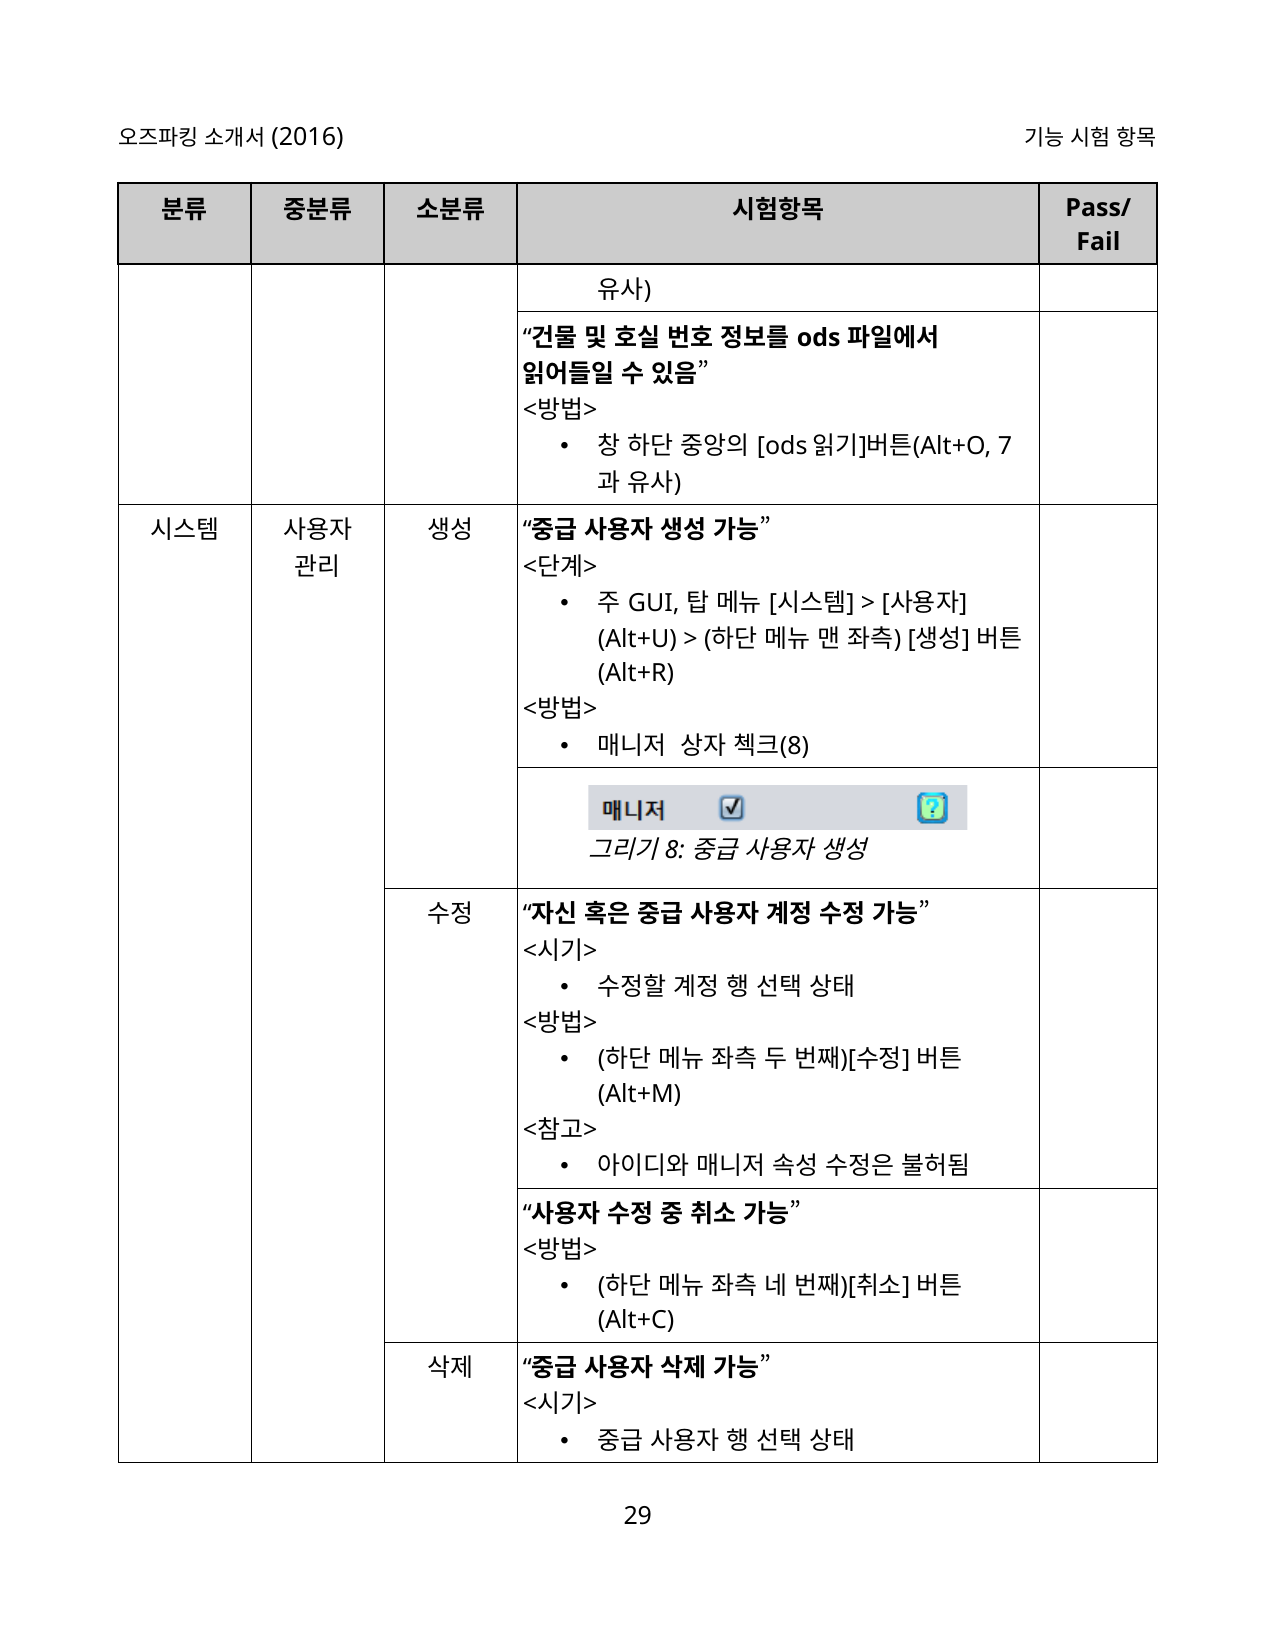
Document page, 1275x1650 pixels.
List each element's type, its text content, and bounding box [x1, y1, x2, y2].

table_cell [119, 265, 251, 504]
table_cell 삭제 [385, 1343, 517, 1462]
picture [588, 785, 968, 830]
table_cell “자신 혹은 중급 사용자 계정 수정 가능” <시기> 수정할 계정 행 선택 상태 <방법> (하단 메뉴 좌측 두 번째)[수정] 버튼(Alt+M) <참고> 아이디와 매니저 속성 수정은 불허됨 [518, 889, 1039, 1187]
table_cell [1040, 1189, 1157, 1342]
table_header 소분류 [385, 184, 516, 263]
table_cell [1040, 505, 1157, 767]
table_cell “건물 및 호실 번호 정보 ods 파일 표본을 내려받을 수 있음” <방법> 창 하단 좌측의 [샘플] 버튼(Alt+S, 그리기 7과 유사) [518, 265, 1039, 311]
table_cell [252, 265, 384, 504]
table_cell “사용자 수정 중 취소 가능” <방법> (하단 메뉴 좌측 네 번째)[취소] 버튼(Alt+C) [518, 1189, 1039, 1342]
table_cell [1040, 312, 1157, 504]
table_cell “건물 및 호실 번호 정보를 ods 파일에서 읽어들일 수 있음” <방법> 창 하단 중앙의 [ods읽기]버튼(Alt+O, 그리기 7과 유사) [518, 312, 1039, 504]
table_cell 생성 [385, 505, 517, 888]
table_cell [1040, 265, 1157, 311]
table_header 분류 [119, 184, 250, 263]
table_cell [385, 265, 517, 504]
table_cell [1040, 768, 1157, 888]
table_cell [1040, 1343, 1157, 1462]
table_cell 사용자 관리 [252, 505, 384, 1462]
table_header 중분류 [252, 184, 383, 263]
table_header 시험항목 [518, 184, 1038, 263]
table_cell 수정 [385, 889, 517, 1342]
table_header Pass/Fail [1040, 184, 1156, 263]
table_cell [1040, 889, 1157, 1187]
table_cell “중급 사용자 생성 가능” <단계> 주 GUI, 탑 메뉴 [시스템] > [사용자](Alt+U) > (하단 메뉴 맨 좌측) [생성] 버튼(Alt+R) <방법> 매니저 상자 첵크(그리기 8) [518, 505, 1039, 767]
table_cell [518, 768, 1039, 888]
table_cell “중급 사용자 삭제 가능” <시기> 중급 사용자 행 선택 상태 <방법> (하단 메뉴 좌측 세번 째)[삭제] 버튼(Alt+D) [518, 1343, 1039, 1462]
table_cell 시스템 [119, 505, 251, 1462]
